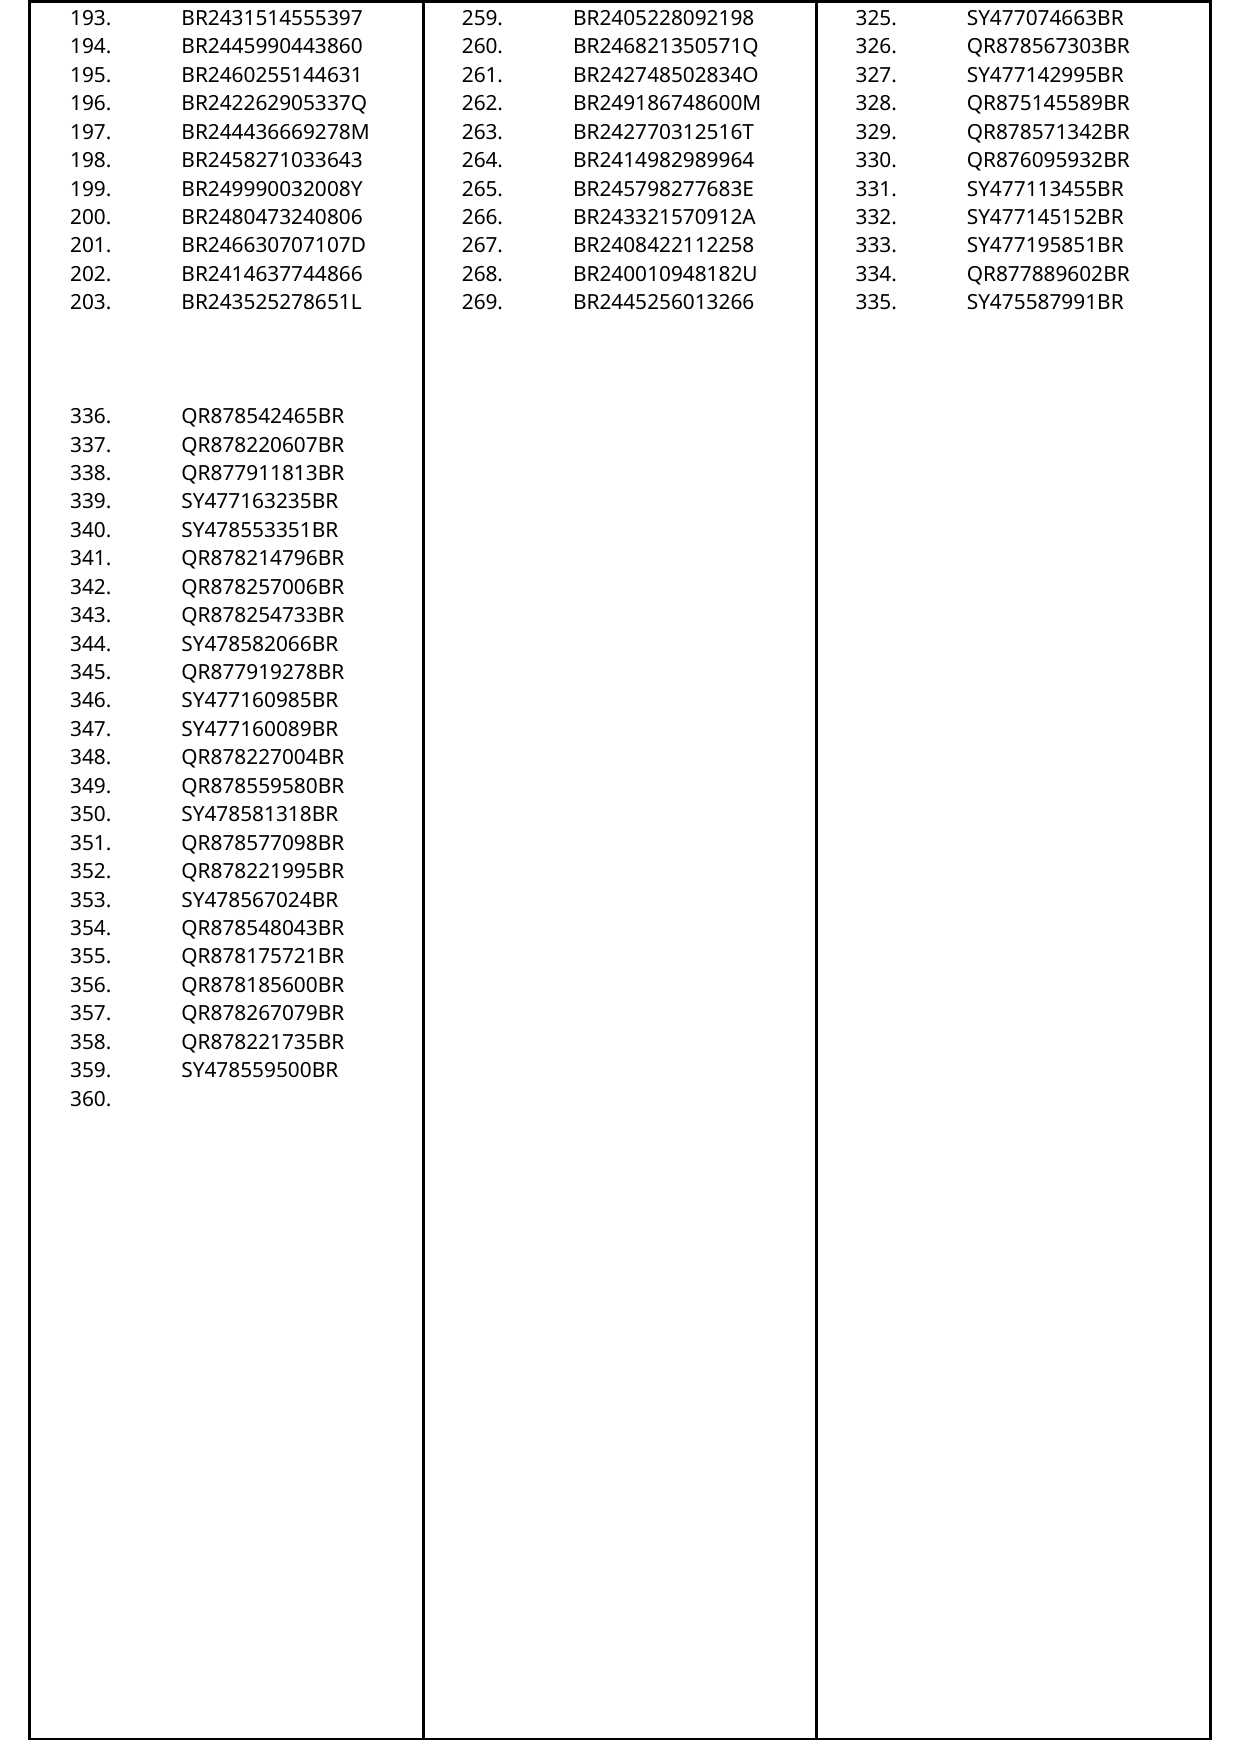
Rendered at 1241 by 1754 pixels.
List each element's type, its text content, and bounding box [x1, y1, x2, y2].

table_cell BR245564913550A BR2441806732607 BR2479538391131 BR2463475308945 BR242202875719K BR2400013118241 BR248876575760Y BR2437153857264 BR244232864347O BR244764389233N BR247809089581E BR240390348581F BR244235322224Y BR2409480835500 BR2493675655378 BR244625802232D BR2421167814723 BR246821708827U BR247087377860B BR245141442114Y BR248706363285G BR2478621672235 BR242165673245M BR247758254098Q BR2404478815497 BR242056043594X BR244019778220A BR2492520489049 BR2423066483133 BR244479101615D BR245559145082F BR2408389186078 BR244424253146N BR2472213757216 BR2499040871884 BR242315635763N BR248259896387E BR249848423381R BR2429474658485 BR245149493299U BR2442128794276 BR2407552578352 BR246286917875X BR2414666958972 BR2434153050616 BR2445256013266 BR2419577552756 BR247144147189L BR242794442758P BR242646725870K BR240803047477N BR242597676217N BR241025953945E BR241665075818J BR2451934027332 BR2498856735265 BR2492948186105 BR243356494092A BR248039115423J BR2477628072335 BR2494498567866 BR244305976084I BR249105915437Y BR2470533795266 BR2449464080514 BR247789949961D BR248781450874M BR247766126526H BR241325267046F BR243340668710N BR240205931142G BR246173523648M BR240451881196F BR245512401073C BR2433952077885 BR248677684895E BR244452082537C BR2405062322793 BR243655972484T BR2403987968288 BR2422977675631 BR243594557822U BR2450657463644 BR249036165910M BR2405196318998 BR2471992219832 BR241540925461T BR244469092769X BR248099264196L BR246258040629C BR2455761382639 BR2410429329662 BR2410438330502 BR245714839788Y BR2420729933379 BR2463138862696 BR246727460934G BR245375969082Z QR878544571BR SY477145342BR SY477074663BR QR878567303BR SY477142995BR QR875145589BR QR878571342BR QR876095932BR SY477113455BR SY477145152BR SY477195851BR QR877889602BR SY475587991BR [818, 3, 1209, 1738]
table_cell BR2408441542521 BR244909056290I BR246551313551V BR243810284868P BR245937770493N BR2487862089480 BR246787023119K BR246267241229O BR248422294978S BR2423504553467 BR242125150346V BR246313682400K BR247612158279S BR243253404191E BR243570288385L BR2408051025925 BR245265118140U BR240233590968Z BR240544836936J BR242051419922C BR246993199167L BR246970129144E BR247424702393Q BR245129406026W BR247898067025E BR242375604244Q BR242033145579D BR247671244401W BR243439142781B BR248682720963B BR249380335908O BR2445543015993 BR247096168769E BR249741275483C BR2464708529075 BR2431719716844 BR2426069244413 BR242661110946W BR2453265818011 BR249178693743K BR242502747025G BR2496564429217 BR246048797623S BR240180885716C BR249179019964P BR2453032558396 BR2429274150764 BR243468872479Y BR242627120710M BR2472087472185 BR242983145816V BR244763149956F BR242588171056U BR240063757241C BR248978393061S BR2460929374357 BR247890841386U BR248195403836W BR2492433356179 BR242797043618T BR2495725527819 BR2447721111883 BR2487826253654 BR246219406112D BR244388386252R BR244123762770U BR248026143405O BR241148270471F BR241306271172R BR245649753148Y BR243214993283E BR248177837789P BR248088594116B BR2400925734764 BR245559145082F BR248489394143D BR2426782693390 BR243323967319Q BR246404497449A BR240336612853F BR246439354211N BR247705098285V BR247862075446T BR2422276167542 BR245333763307J BR241304283221B BR244343042278A BR244276466721Q BR247582602465P BR245630746686Q BR244154854720F BR248627258048I BR242803786518M BR2416403952359 BR248918773766J BR249394790370A BR2402038915483 BR249092396421L BR242926956332S BR242841055602D BR2408341280792 BR2405228092198 BR246821350571Q BR242748502834O BR249186748600M BR242770312516T BR2414982989964 BR245798277683E BR243321570912A BR2408422112258 BR240010948182U BR2445256013266 [425, 3, 815, 1738]
table_cell BR2447080332105 BR244133979270A BR240733795822P BR2421778716359 BR2465999652757 BR240327134715X BR241434189181K BR2453517563535 BR2425171437261 BR2421691571108 BR243480747984Z BR2431194687226 BR246804717136O BR249465459904H BR2404524036371 BR240733795822P BR242166872100J BR242247220107C BR246460855774H BR240960361271C BR244698554606A BR249548907028A BR249568803169A BR248079704678O BR247947000918Q BR246717632722E BR2421400369781 BR2439130035228 BR240347876905J BR246124798395A BR2422647139084 BR245070072509C BR244217934207G BR248750773508Y BR2416454648498 BR245916855482G BR2413096119941 BR243499545698N BR242815850022O BR246661730805U BR241840093108B BR2410403969195 BR243199718241D BR2481222515434 BR2402467146100 BR2452233082548 BR2459700160352 BR2427529842015 BR2422933405080 BR243550164775S BR247158342897C BR248025644991I BR2493124618008 BR2446608624653 BR2444541097607 BR244629651039I BR2458970038017 BR245427363215Y BR2435627001512 BR2492426111094 BR2460381653989 BR240504184163G BR2418047089249 BR246775636806X BR242343414981A BR242664526323C BR243023530820N BR2472483604178 BR249183835160W BR2461419653493 BR243164230295J BR2494004748519 BR2469102504598 BR2478166849687 BR2469066966849 BR246769551664C BR248873421027H BR248000564468Y BR2425487948921 BR241879040945C BR243907911222C BR248133780329K BR248582151161G BR2431330923902 BR240071344070F BR242738229713B BR2403476010500 BR2475241490173 BR2479829918385 BR2453001301454 BR2490698202018 BR243298089065Y BR2442157662867 BR2403272486441 BR2496075485866 BR243603520599N BR245026631263J BR242117559304L BR242339181704A BR244752848903Z BR247435493791G BR2431514555397 BR2445990443860 BR2460255144631 BR242262905337Q BR244436669278M BR2458271033643 BR249990032008Y BR2480473240806 BR246630707107D BR2414637744866 BR243525278651L QR878542465BR QR878220607BR QR877911813BR SY477163235BR SY478553351BR QR878214796BR QR878257006BR QR878254733BR SY478582066BR QR877919278BR SY477160985BR SY477160089BR QR878227004BR QR878559580BR SY478581318BR QR878577098BR QR878221995BR SY478567024BR QR878548043BR QR878175721BR QR878185600BR QR878267079BR QR878221735BR SY478559500BR [31, 3, 422, 1738]
